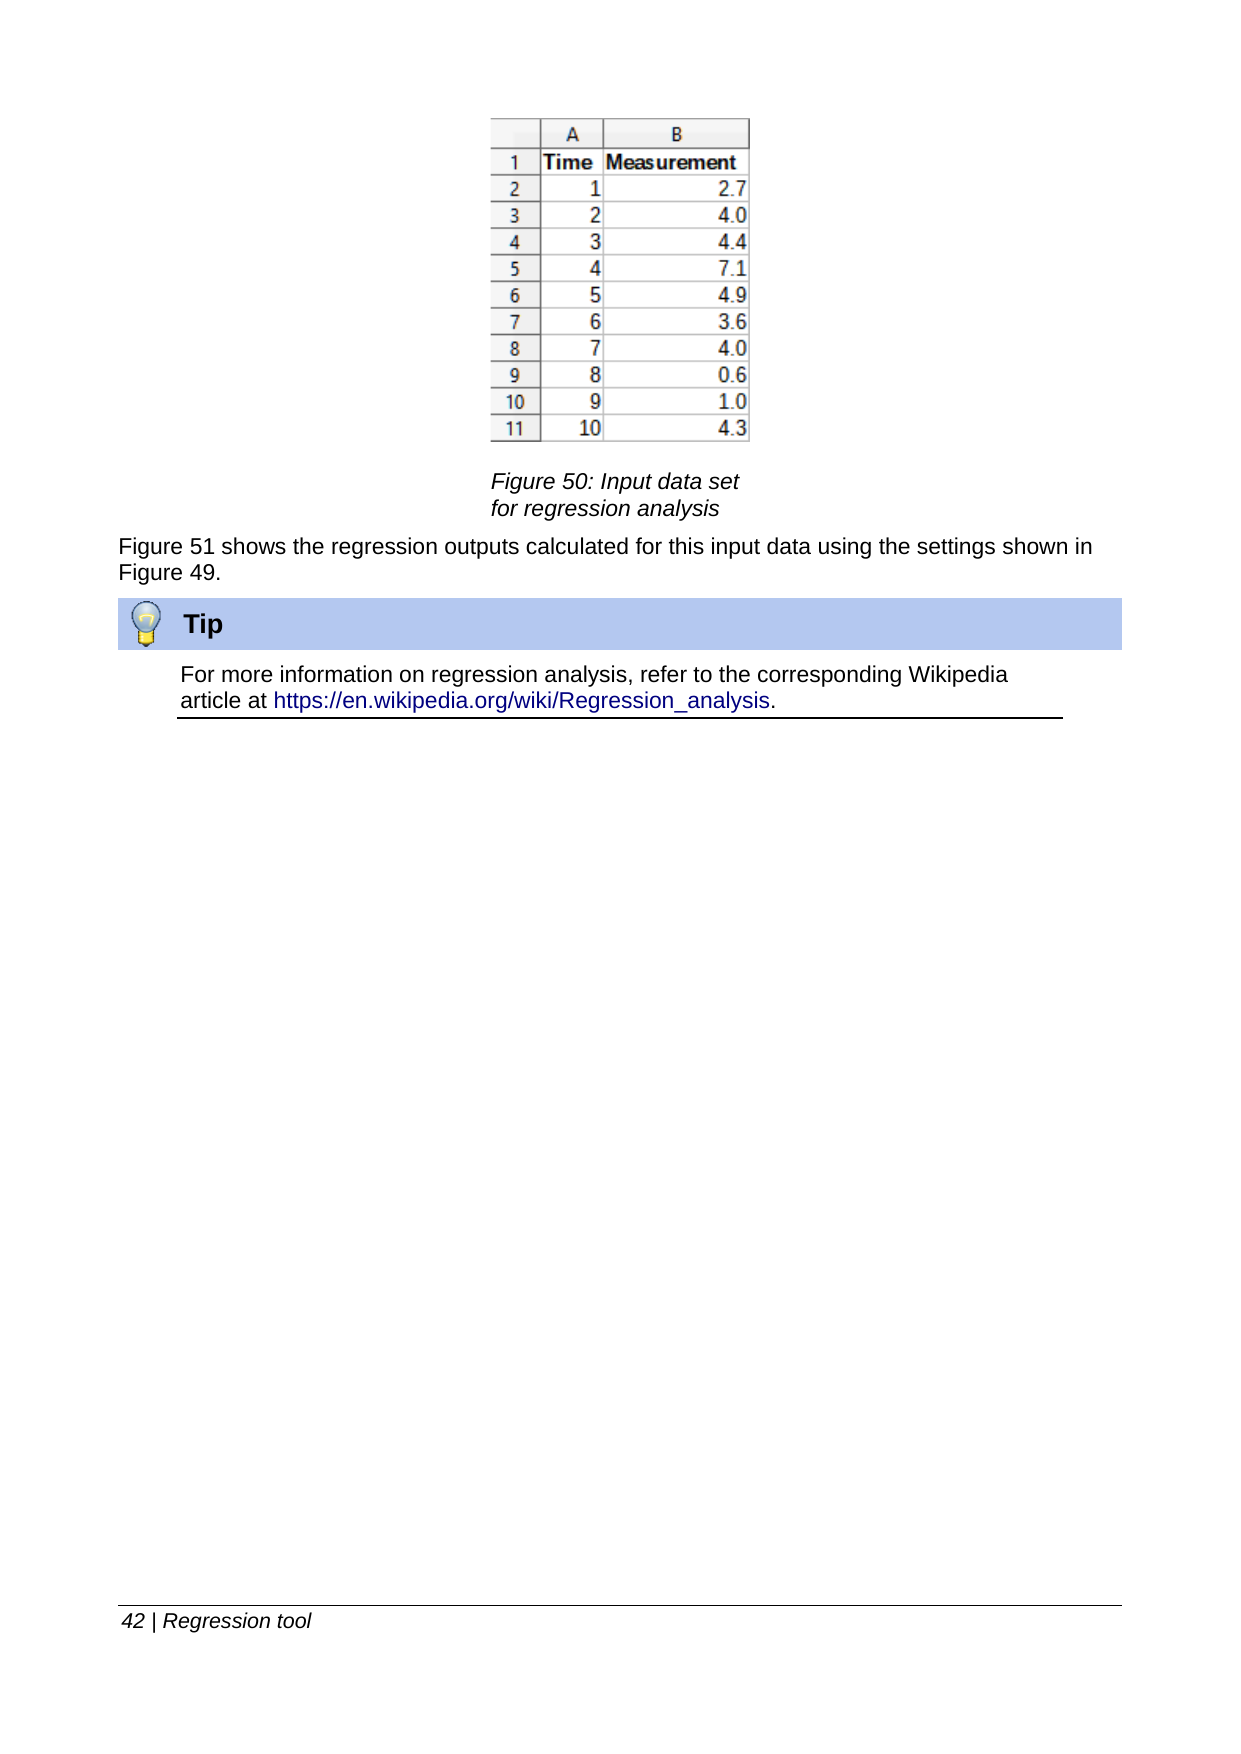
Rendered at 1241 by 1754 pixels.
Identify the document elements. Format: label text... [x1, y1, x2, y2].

picture [490, 118, 750, 442]
text Figure 51 shows the regression outputs calculated for this input data using the settings shown in Figure 49. [118, 533, 1122, 586]
picture [119, 599, 170, 650]
subtitle Tip [118, 598, 1122, 650]
text Figure 50: Input data set for regression analysis [491, 442, 750, 521]
text For more information on regression analysis, refer to the corresponding Wikipedia article at https://en.wikipedia.org/wiki/Regression_analysis. [177, 658, 1063, 717]
